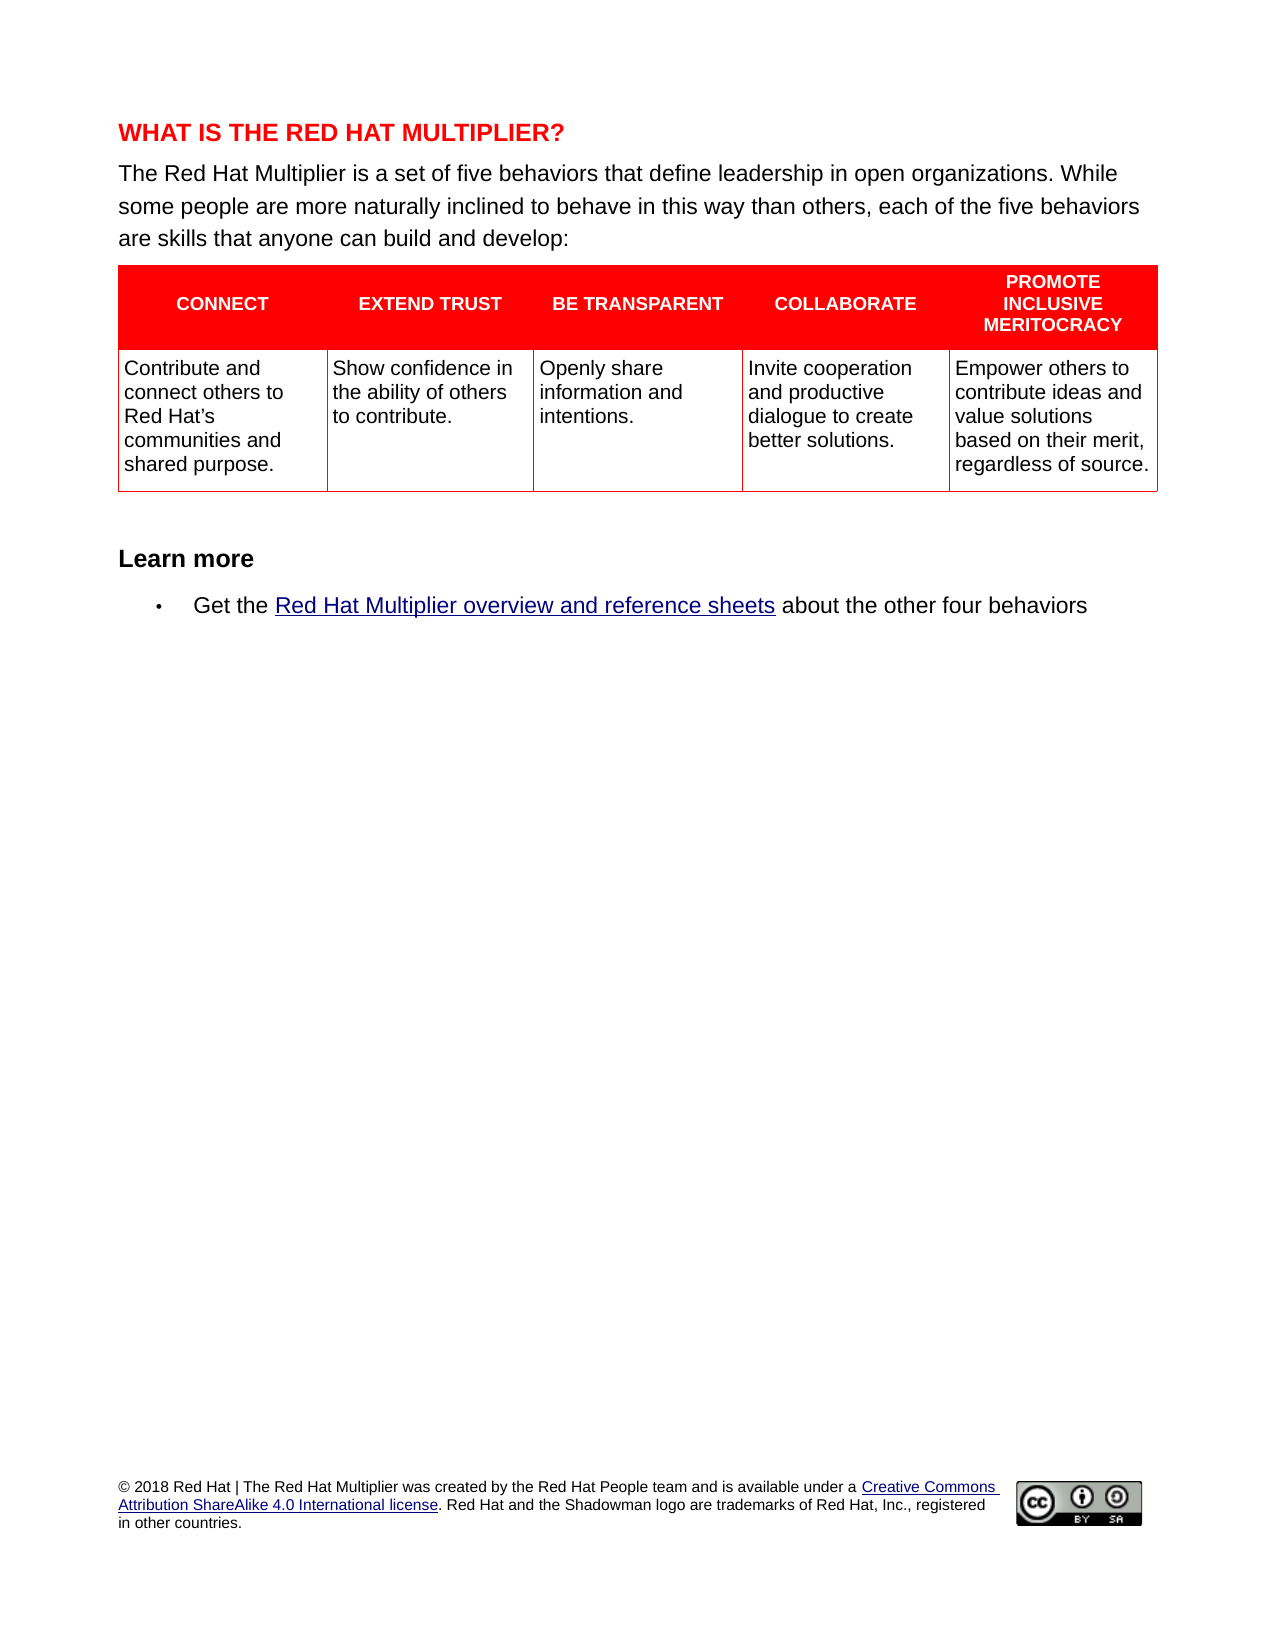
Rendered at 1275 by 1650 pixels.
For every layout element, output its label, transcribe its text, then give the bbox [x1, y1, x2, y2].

table_header BE TRANSPARENT [534, 266, 742, 350]
table_header PROMOTE INCLUSIVE MERITOCRACY [950, 266, 1157, 350]
table_cell Contribute and connect others to Red Hat’s communities and shared purpose. [119, 350, 327, 491]
table_cell Openly share information and intentions. [534, 350, 742, 491]
text What is the Red Hat Multiplier? [118, 118, 1157, 147]
table_header COLLABORATE [743, 266, 949, 350]
table_header EXTEND TRUST [328, 266, 533, 350]
table_header CONNECT [119, 266, 327, 350]
picture [1016, 1481, 1143, 1526]
table_cell Empower others to contribute ideas and value solutions based on their merit, regardless of source. [950, 350, 1157, 491]
text The Red Hat Multiplier is a set of five behaviors that define leadership in open organizations. While some people are more naturally inclined to behave in this way than others, each of the five behaviors are skills that anyone can build and develop: [118, 160, 1157, 252]
table_cell Show confidence in the ability of others to contribute. [328, 350, 533, 491]
list Get the Red Hat Multiplier overview and reference sheets about the other four behaviors [156, 592, 1157, 619]
text Learn more [118, 544, 1157, 573]
table_cell Invite cooperation and productive dialogue to create better solutions. [743, 350, 949, 491]
